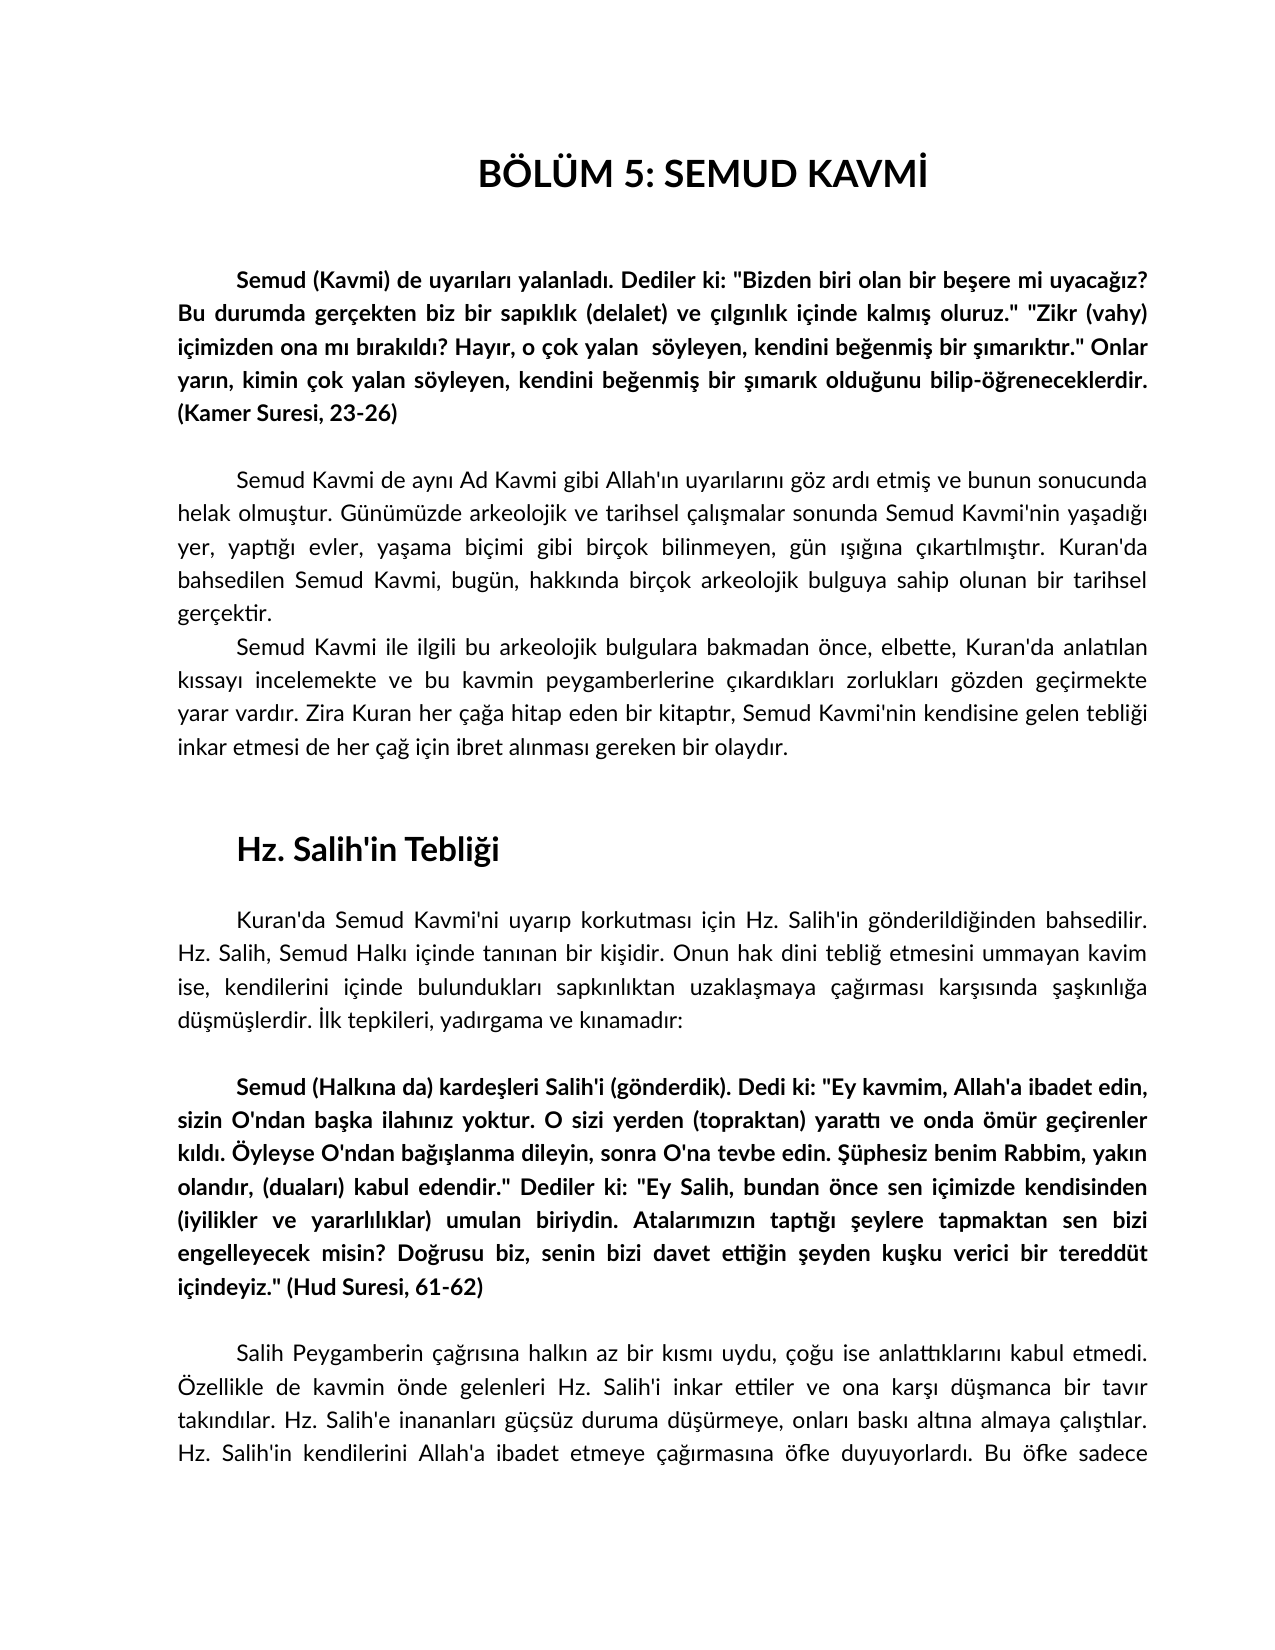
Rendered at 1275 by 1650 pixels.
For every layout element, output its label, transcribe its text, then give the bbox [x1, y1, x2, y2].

subtitle Hz. Salih'in Tebliği [177, 828, 1149, 868]
subtitle BÖLÜM 5: SEMUD KAVMİ [402, 150, 1149, 195]
text Salih Peygamberin çağrısına halkın az bir kısmı uydu, çoğu ise anlattıklarını kabul etmedi. Özellikle de kavmin önde gelenleri Hz. Salih'i inkar ettiler ve ona karşı düşmanca bir tavır takındılar. Hz. Salih'e inananları güçsüz duruma düşürmeye, onları baskı altına almaya çalıştılar. Hz. Salih'in kendilerini Allah'a ibadet etmeye çağırmasına öfke duyuyorlardı. Bu öfke sadece [177, 1335, 1149, 1468]
text Semud Kavmi ile ilgili bu arkeolojik bulgulara bakmadan önce, elbette, Kuran'da anlatılan kıssayı incelemekte ve bu kavmin peygamberlerine çıkardıkları zorlukları gözden geçirmekte yarar vardır. Zira Kuran her çağa hitap eden bir kitaptır, Semud Kavmi'nin kendisine gelen tebliği inkar etmesi de her çağ için ibret alınması gereken bir olaydır. [177, 628, 1149, 762]
text Kuran'da Semud Kavmi'ni uyarıp korkutması için Hz. Salih'in gönderildiğinden bahsedilir. Hz. Salih, Semud Halkı içinde tanınan bir kişidir. Onun hak dini tebliğ etmesini ummayan kavim ise, kendilerini içinde bulundukları sapkınlıktan uzaklaşmaya çağırması karşısında şaşkınlığa düşmüşlerdir. İlk tepkileri, yadırgama ve kınamadır: [177, 902, 1149, 1035]
text Semud Kavmi de aynı Ad Kavmi gibi Allah'ın uyarılarını göz ardı etmiş ve bunun sonucunda helak olmuştur. Günümüzde arkeolojik ve tarihsel çalışmalar sonunda Semud Kavmi'nin yaşadığı yer, yaptığı evler, yaşama biçimi gibi birçok bilinmeyen, gün ışığına çıkartılmıştır. Kuran'da bahsedilen Semud Kavmi, bugün, hakkında birçok arkeolojik bulguya sahip olunan bir tarihsel gerçektir. [177, 462, 1149, 628]
text Semud (Halkına da) kardeşleri Salih'i (gönderdik). Dedi ki: "Ey kavmim, Allah'a ibadet edin, sizin O'ndan başka ilahınız yoktur. O sizi yerden (topraktan) yarattı ve onda ömür geçirenler kıldı. Öyleyse O'ndan bağışlanma dileyin, sonra O'na tevbe edin. Şüphesiz benim Rabbim, yakın olandır, (duaları) kabul edendir." Dediler ki: "Ey Salih, bundan önce sen içimizde kendisinden (iyilikler ve yararlılıklar) umulan biriydin. Atalarımızın taptığı şeylere tapmaktan sen bizi engelleyecek misin? Doğrusu biz, senin bizi davet ettiğin şeyden kuşku verici bir tereddüt içindeyiz." (Hud Suresi, 61-62) [177, 1068, 1149, 1302]
text Semud (Kavmi) de uyarıları yalanladı. Dediler ki: "Bizden biri olan bir beşere mi uyacağız? Bu durumda gerçekten biz bir sapıklık (delalet) ve çılgınlık içinde kalmış oluruz." "Zikr (vahy) içimizden ona mı bırakıldı? Hayır, o çok yalan söyleyen, kendini beğenmiş bir şımarıktır." Onlar yarın, kimin çok yalan söyleyen, kendini beğenmiş bir şımarık olduğunu bilip-öğreneceklerdir. (Kamer Suresi, 23-26) [177, 262, 1149, 428]
